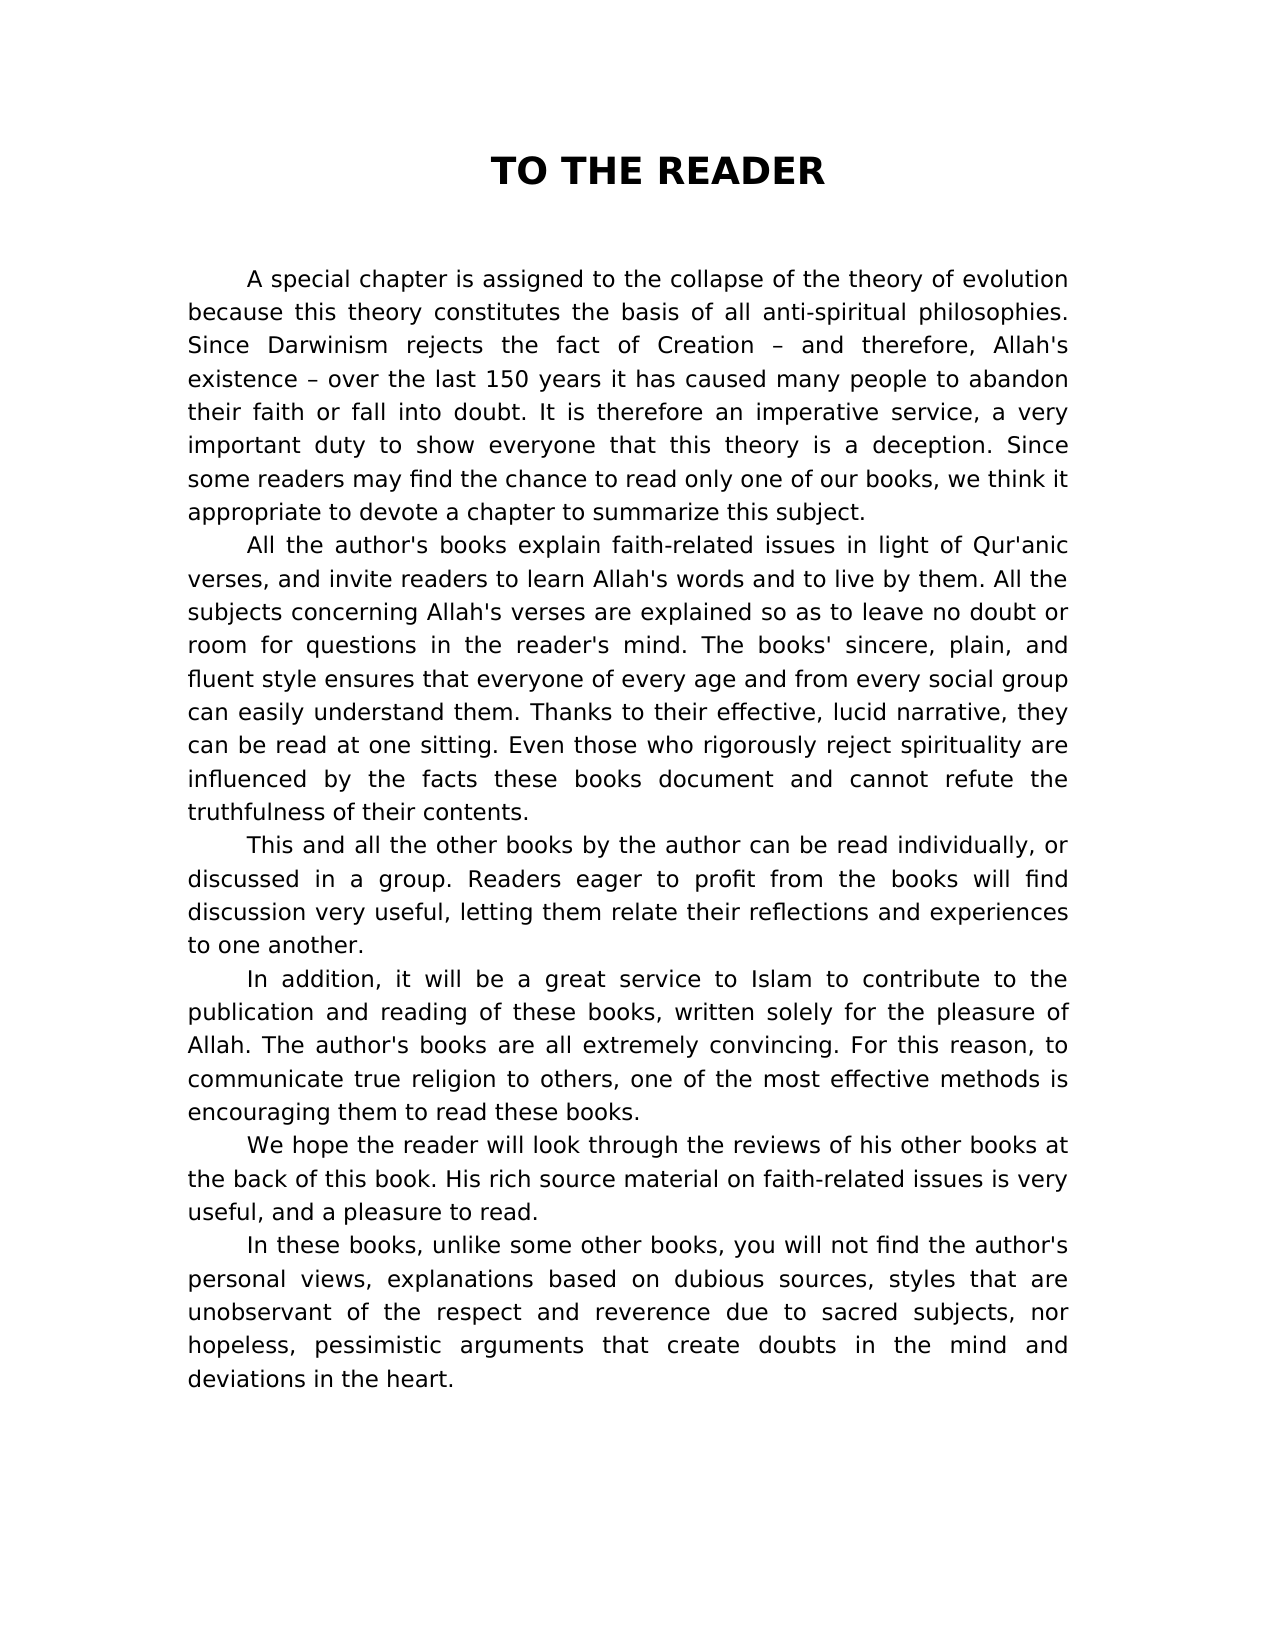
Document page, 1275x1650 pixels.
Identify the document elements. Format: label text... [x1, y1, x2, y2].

text We hope the reader will look through the reviews of his other books at the back of this book. His rich source material on faith-related issues is very useful, and a pleasure to read. [187, 1127, 1070, 1227]
text In addition, it will be a great service to Islam to contribute to the publication and reading of these books, written solely for the pleasure of Allah. The author's books are all extremely convincing. For this reason, to communicate true religion to others, one of the most effective methods is encouraging them to read these books. [187, 960, 1070, 1127]
text This and all the other books by the author can be read individually, or discussed in a group. Readers eager to profit from the books will find discussion very useful, letting them relate their reflections and experiences to one another. [187, 827, 1070, 960]
text A special chapter is assigned to the collapse of the theory of evolution because this theory constitutes the basis of all anti-spiritual philosophies. Since Darwinism rejects the fact of Creation – and therefore, Allah's existence – over the last 150 years it has caused many people to abandon their faith or fall into doubt. It is therefore an imperative service, a very important duty to show everyone that this theory is a deception. Since some readers may find the chance to read only one of our books, we think it appropriate to devote a chapter to summarize this subject. [187, 260, 1070, 527]
text All the author's books explain faith-related issues in light of Qur'anic verses, and invite readers to learn Allah's words and to live by them. All the subjects concerning Allah's verses are explained so as to leave no doubt or room for questions in the reader's mind. The books' sincere, plain, and fluent style ensures that everyone of every age and from every social group can easily understand them. Thanks to their effective, lucid narrative, they can be read at one sitting. Even those who rigorously reject spirituality are influenced by the facts these books document and cannot refute the truthfulness of their contents. [187, 527, 1070, 827]
subtitle TO THE READER [187, 150, 1070, 194]
text In these books, unlike some other books, you will not find the author's personal views, explanations based on dubious sources, styles that are unobservant of the respect and reverence due to sacred subjects, nor hopeless, pessimistic arguments that create doubts in the mind and deviations in the heart. [187, 1227, 1070, 1394]
